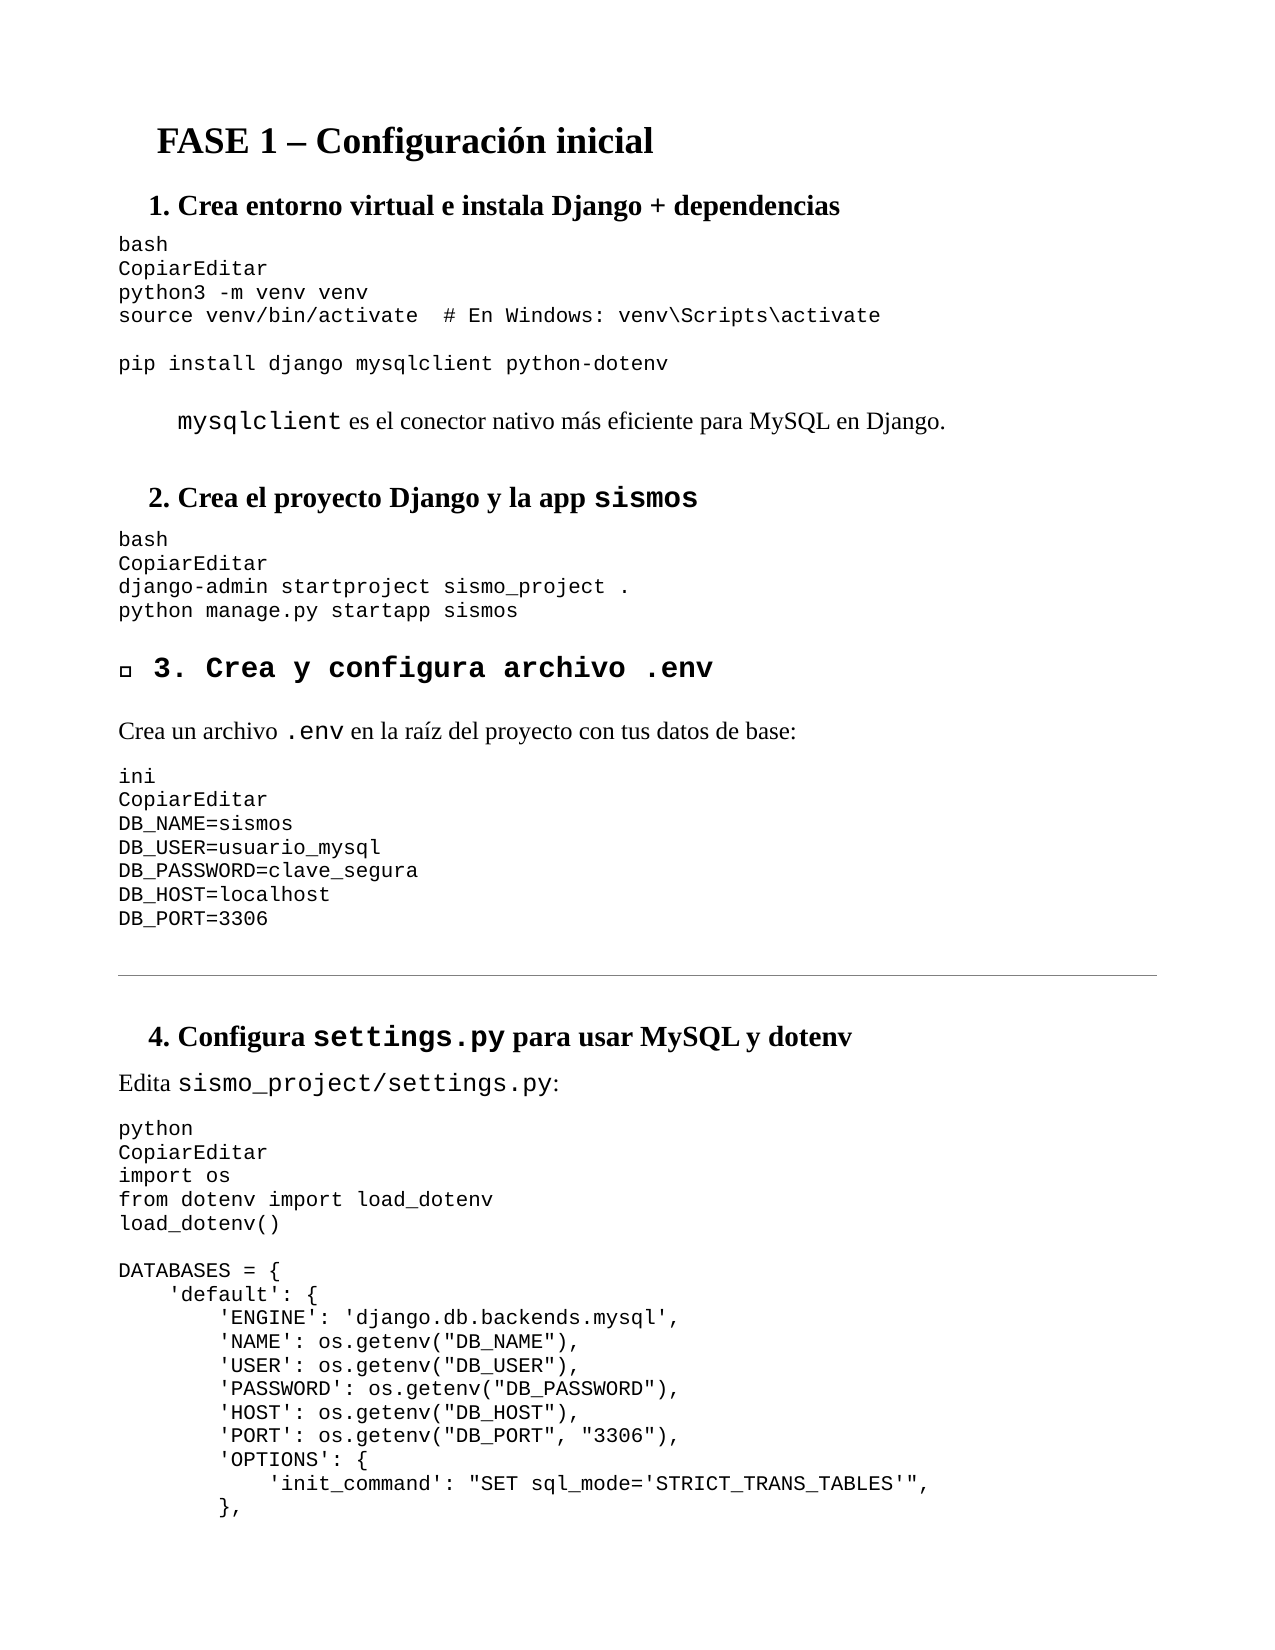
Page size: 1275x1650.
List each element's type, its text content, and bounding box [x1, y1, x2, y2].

text }, [118, 1496, 1157, 1520]
subtitle ✅ 1. Crea entorno virtual e instala Django + dependencias [118, 188, 1157, 222]
subtitle 🧩 FASE 1 – Configuración inicial [118, 118, 1157, 161]
text DB_HOST=localhost [118, 884, 1157, 908]
text python manage.py startapp sismos [118, 600, 1157, 624]
text bash [118, 234, 1157, 258]
text 'ENGINE': 'django.db.backends.mysql', [118, 1307, 1157, 1331]
text mysqlclient es el conector nativo más eficiente para MySQL en Django. [177, 406, 1098, 437]
subtitle ✅ 2. Crea el proyecto Django y la app sismos [118, 481, 1157, 517]
text 'NAME': os.getenv("DB_NAME"), [118, 1331, 1157, 1354]
text django-admin startproject sismo_project . [118, 576, 1157, 600]
text Edita sismo_project/settings.py: [118, 1068, 1157, 1099]
text 'PASSWORD': os.getenv("DB_PASSWORD"), [118, 1378, 1157, 1402]
text source venv/bin/activate # En Windows: venv\Scripts\activate [118, 305, 1157, 329]
text Crea un archivo .env en la raíz del proyecto con tus datos de base: [118, 716, 1157, 747]
text from dotenv import load_dotenv [118, 1189, 1157, 1213]
text 'default': { [118, 1284, 1157, 1307]
text DB_NAME=sismos [118, 813, 1157, 837]
text DB_PORT=3306 [118, 908, 1157, 931]
text CopiarEditar [118, 258, 1157, 282]
text python [118, 1118, 1157, 1142]
text ini [118, 766, 1157, 789]
text load_dotenv() [118, 1213, 1157, 1236]
text DB_PASSWORD=clave_segura [118, 860, 1157, 884]
text pip install django mysqlclient python-dotenv [118, 353, 1157, 376]
text 'init_command': "SET sql_mode='STRICT_TRANS_TABLES'", [118, 1473, 1157, 1496]
text 'HOST': os.getenv("DB_HOST"), [118, 1402, 1157, 1426]
text 'USER': os.getenv("DB_USER"), [118, 1354, 1157, 1378]
text 'OPTIONS': { [118, 1449, 1157, 1473]
text bash [118, 529, 1157, 553]
text import os [118, 1165, 1157, 1189]
subtitle ✅ 4. Configura settings.py para usar MySQL y dotenv [118, 1019, 1157, 1056]
subtitle ✅ 3. Crea y configura archivo .env [118, 653, 1157, 686]
text python3 -m venv venv [118, 282, 1157, 305]
text DB_USER=usuario_mysql [118, 837, 1157, 860]
text CopiarEditar [118, 553, 1157, 576]
text CopiarEditar [118, 1142, 1157, 1165]
text CopiarEditar [118, 789, 1157, 813]
text DATABASES = { [118, 1260, 1157, 1284]
text 'PORT': os.getenv("DB_PORT", "3306"), [118, 1426, 1157, 1449]
